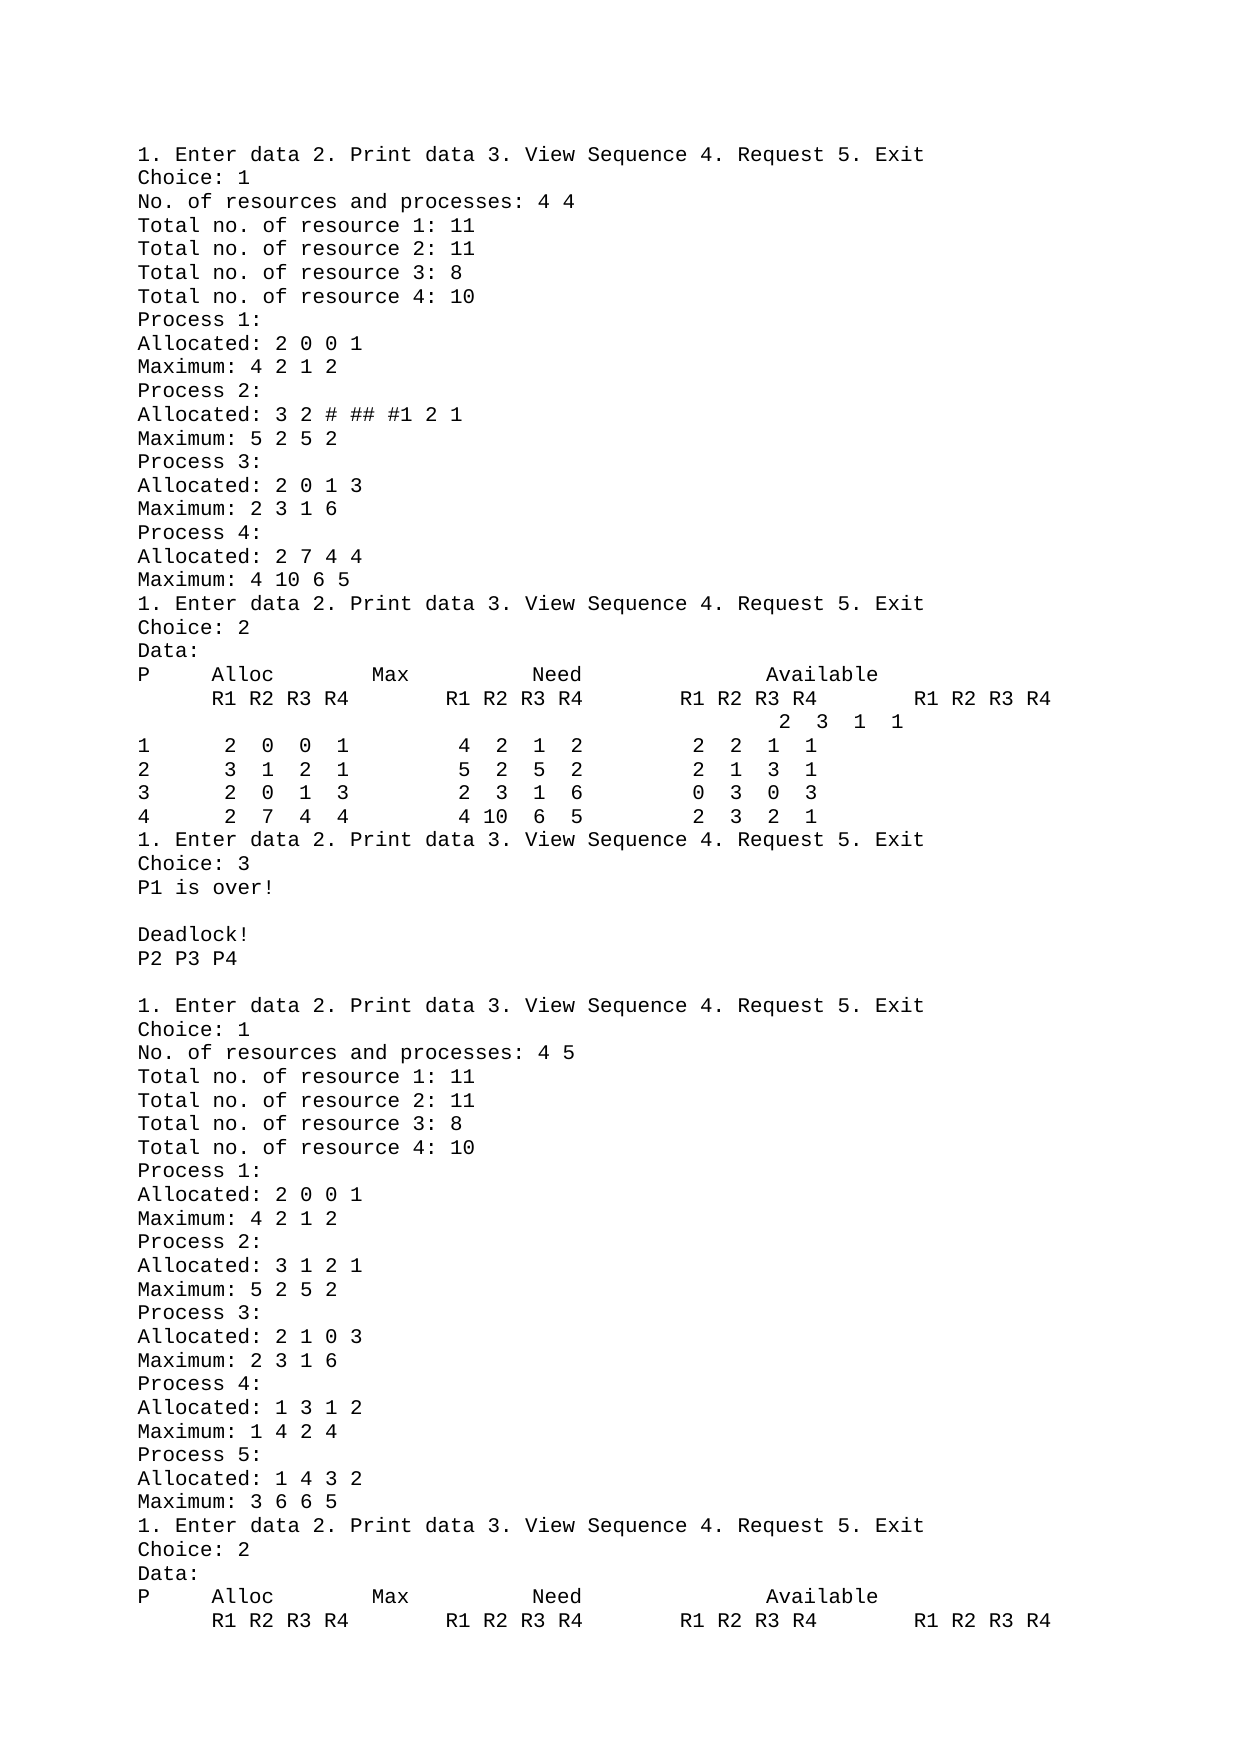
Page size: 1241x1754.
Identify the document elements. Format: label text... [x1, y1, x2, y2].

text Total no. of resource 4: 10 [137, 1137, 1123, 1161]
text Allocated: 2 7 4 4 [137, 546, 1123, 569]
text R1 R2 R3 R4 R1 R2 R3 R4 R1 R2 R3 R4 R1 R2 R3 R4 [137, 1610, 1123, 1633]
text Choice: 2 [137, 1539, 1123, 1562]
text Maximum: 3 6 6 5 [137, 1492, 1123, 1515]
text Total no. of resource 1: 11 [137, 1066, 1123, 1089]
text Process 1: [137, 309, 1123, 333]
text P Alloc Max Need Available [137, 664, 1123, 688]
text No. of resources and processes: 4 5 [137, 1042, 1123, 1066]
text Total no. of resource 3: 8 [137, 262, 1123, 286]
text Maximum: 4 2 1 2 [137, 357, 1123, 380]
text Process 5: [137, 1444, 1123, 1468]
text Allocated: 2 0 0 1 [137, 333, 1123, 357]
text Allocated: 3 2 # ## #1 2 1 [137, 404, 1123, 427]
text 1. Enter data 2. Print data 3. View Sequence 4. Request 5. Exit [137, 1515, 1123, 1539]
text Data: [137, 640, 1123, 664]
text Allocated: 2 0 1 3 [137, 475, 1123, 498]
text Allocated: 3 1 2 1 [137, 1255, 1123, 1279]
text No. of resources and processes: 4 4 [137, 191, 1123, 215]
text Deadlock! [137, 924, 1123, 948]
text Maximum: 4 10 6 5 [137, 569, 1123, 593]
text 1 2 0 0 1 4 2 1 2 2 2 1 1 [137, 735, 1123, 758]
text 1. Enter data 2. Print data 3. View Sequence 4. Request 5. Exit [137, 144, 1123, 167]
text Total no. of resource 2: 11 [137, 238, 1123, 262]
text 1. Enter data 2. Print data 3. View Sequence 4. Request 5. Exit [137, 995, 1123, 1019]
text Data: [137, 1562, 1123, 1586]
text Total no. of resource 3: 8 [137, 1113, 1123, 1137]
text Process 3: [137, 451, 1123, 475]
text P1 is over! [137, 877, 1123, 900]
text 4 2 7 4 4 4 10 6 5 2 3 2 1 [137, 806, 1123, 829]
text Total no. of resource 4: 10 [137, 286, 1123, 309]
text P2 P3 P4 [137, 948, 1123, 971]
text Maximum: 2 3 1 6 [137, 498, 1123, 522]
text Process 2: [137, 1231, 1123, 1255]
text Process 4: [137, 522, 1123, 546]
text Maximum: 5 2 5 2 [137, 1279, 1123, 1302]
text Choice: 3 [137, 853, 1123, 877]
text Choice: 1 [137, 1019, 1123, 1042]
text Maximum: 4 2 1 2 [137, 1208, 1123, 1231]
text Maximum: 2 3 1 6 [137, 1350, 1123, 1373]
text Process 1: [137, 1161, 1123, 1184]
text Maximum: 5 2 5 2 [137, 427, 1123, 451]
text Allocated: 2 0 0 1 [137, 1184, 1123, 1208]
text Total no. of resource 1: 11 [137, 215, 1123, 238]
text Choice: 1 [137, 167, 1123, 191]
text Allocated: 1 3 1 2 [137, 1397, 1123, 1421]
text Process 2: [137, 380, 1123, 404]
text Choice: 2 [137, 617, 1123, 640]
text Allocated: 1 4 3 2 [137, 1468, 1123, 1492]
text Process 3: [137, 1302, 1123, 1326]
text 3 2 0 1 3 2 3 1 6 0 3 0 3 [137, 782, 1123, 806]
text 1. Enter data 2. Print data 3. View Sequence 4. Request 5. Exit [137, 593, 1123, 617]
text Process 4: [137, 1373, 1123, 1397]
text P Alloc Max Need Available [137, 1586, 1123, 1610]
text 2 3 1 1 [137, 711, 1123, 735]
text Maximum: 1 4 2 4 [137, 1421, 1123, 1444]
text R1 R2 R3 R4 R1 R2 R3 R4 R1 R2 R3 R4 R1 R2 R3 R4 [137, 688, 1123, 711]
text 1. Enter data 2. Print data 3. View Sequence 4. Request 5. Exit [137, 829, 1123, 853]
text Allocated: 2 1 0 3 [137, 1326, 1123, 1350]
text Total no. of resource 2: 11 [137, 1089, 1123, 1113]
text 2 3 1 2 1 5 2 5 2 2 1 3 1 [137, 758, 1123, 782]
